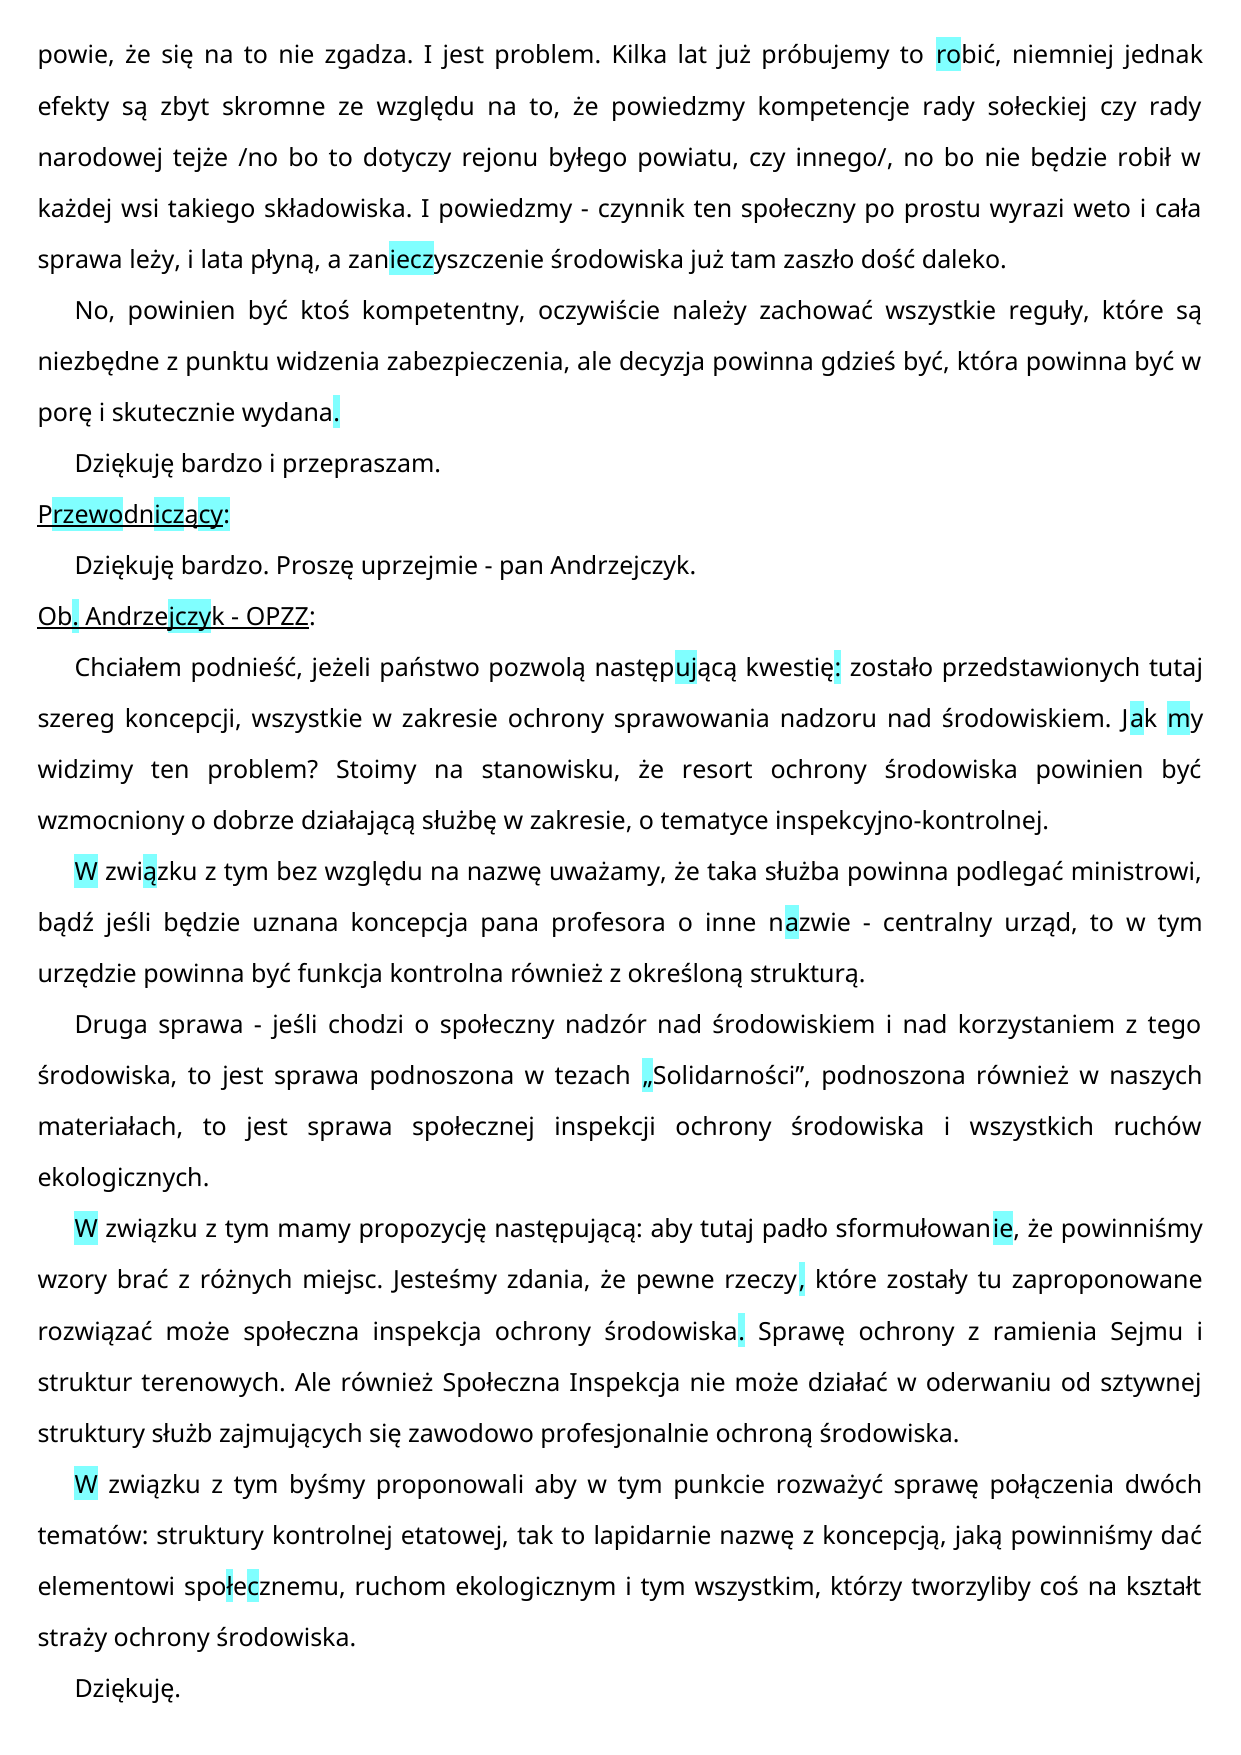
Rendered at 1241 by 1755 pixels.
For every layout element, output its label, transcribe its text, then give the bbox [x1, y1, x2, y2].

text powie, że się na to nie zgadza. I jest problem. Kilka lat już próbujemy to robić, niemniej jednak efekty są zbyt skromne ze względu na to, że powiedzmy kompetencje rady sołeckiej czy rady narodowej tejże /no bo to dotyczy rejonu byłego powiatu, czy innego/, no bo nie będzie robił w każdej wsi takiego składowiska. I powiedzmy - czynnik ten społeczny po prostu wyrazi weto i cała sprawa leży, i lata płyną, a zanieczyszczenie środowiska już tam zaszło dość daleko. [37, 37, 1203, 275]
text Dziękuję bardzo. Proszę uprzejmie - pan Andrzejczyk. [37, 548, 1203, 582]
text No, powinien być ktoś kompetentny, oczywiście należy zachować wszystkie reguły, które są niezbędne z punktu widzenia zabezpieczenia, ale decyzja powinna gdzieś być, która powinna być w porę i skutecznie wydana. [37, 292, 1203, 428]
text Ob. Andrzejczyk - OPZZ: [37, 599, 1203, 633]
text Dziękuję bardzo i przepraszam. [37, 446, 1203, 479]
text Chciałem podnieść, jeżeli państwo pozwolą następującą kwestię: zostało przedstawionych tutaj szereg koncepcji, wszystkie w zakresie ochrony sprawowania nadzoru nad środowiskiem. Jak my widzimy ten problem? Stoimy na stanowisku, że resort ochrony środowiska powinien być wzmocniony o dobrze działającą służbę w zakresie, o tematyce inspekcyjno-kontrolnej. [37, 650, 1203, 837]
text W związku z tym byśmy proponowali aby w tym punkcie rozważyć sprawę połączenia dwóch tematów: struktury kontrolnej etatowej, tak to lapidarnie nazwę z koncepcją, jaką powinniśmy dać elementowi społecznemu, ruchom ekologicznym i tym wszystkim, którzy tworzyliby coś na kształt straży ochrony środowiska. [37, 1466, 1203, 1653]
text Druga sprawa - jeśli chodzi o społeczny nadzór nad środowiskiem i nad korzystaniem z tego środowiska, to jest sprawa podnoszona w tezach „Solidarności”, podnoszona również w naszych materiałach, to jest sprawa społecznej inspekcji ochrony środowiska i wszystkich ruchów ekologicznych. [37, 1007, 1203, 1194]
text Przewodniczący: [37, 497, 1203, 531]
text W związku z tym bez względu na nazwę uważamy, że taka służba powinna podlegać ministrowi, bądź jeśli będzie uznana koncepcja pana profesora o inne nazwie - centralny urząd, to w tym urzędzie powinna być funkcja kontrolna również z określoną strukturą. [37, 854, 1203, 990]
text W związku z tym mamy propozycję następującą: aby tutaj padło sformułowanie, że powinniśmy wzory brać z różnych miejsc. Jesteśmy zdania, że pewne rzeczy, które zostały tu zaproponowane rozwiązać może społeczna inspekcja ochrony środowiska. Sprawę ochrony z ramienia Sejmu i struktur terenowych. Ale również Społeczna Inspekcja nie może działać w oderwaniu od sztywnej struktury służb zajmujących się zawodowo profesjonalnie ochroną środowiska. [37, 1211, 1203, 1449]
text Dziękuję. [37, 1671, 1203, 1704]
